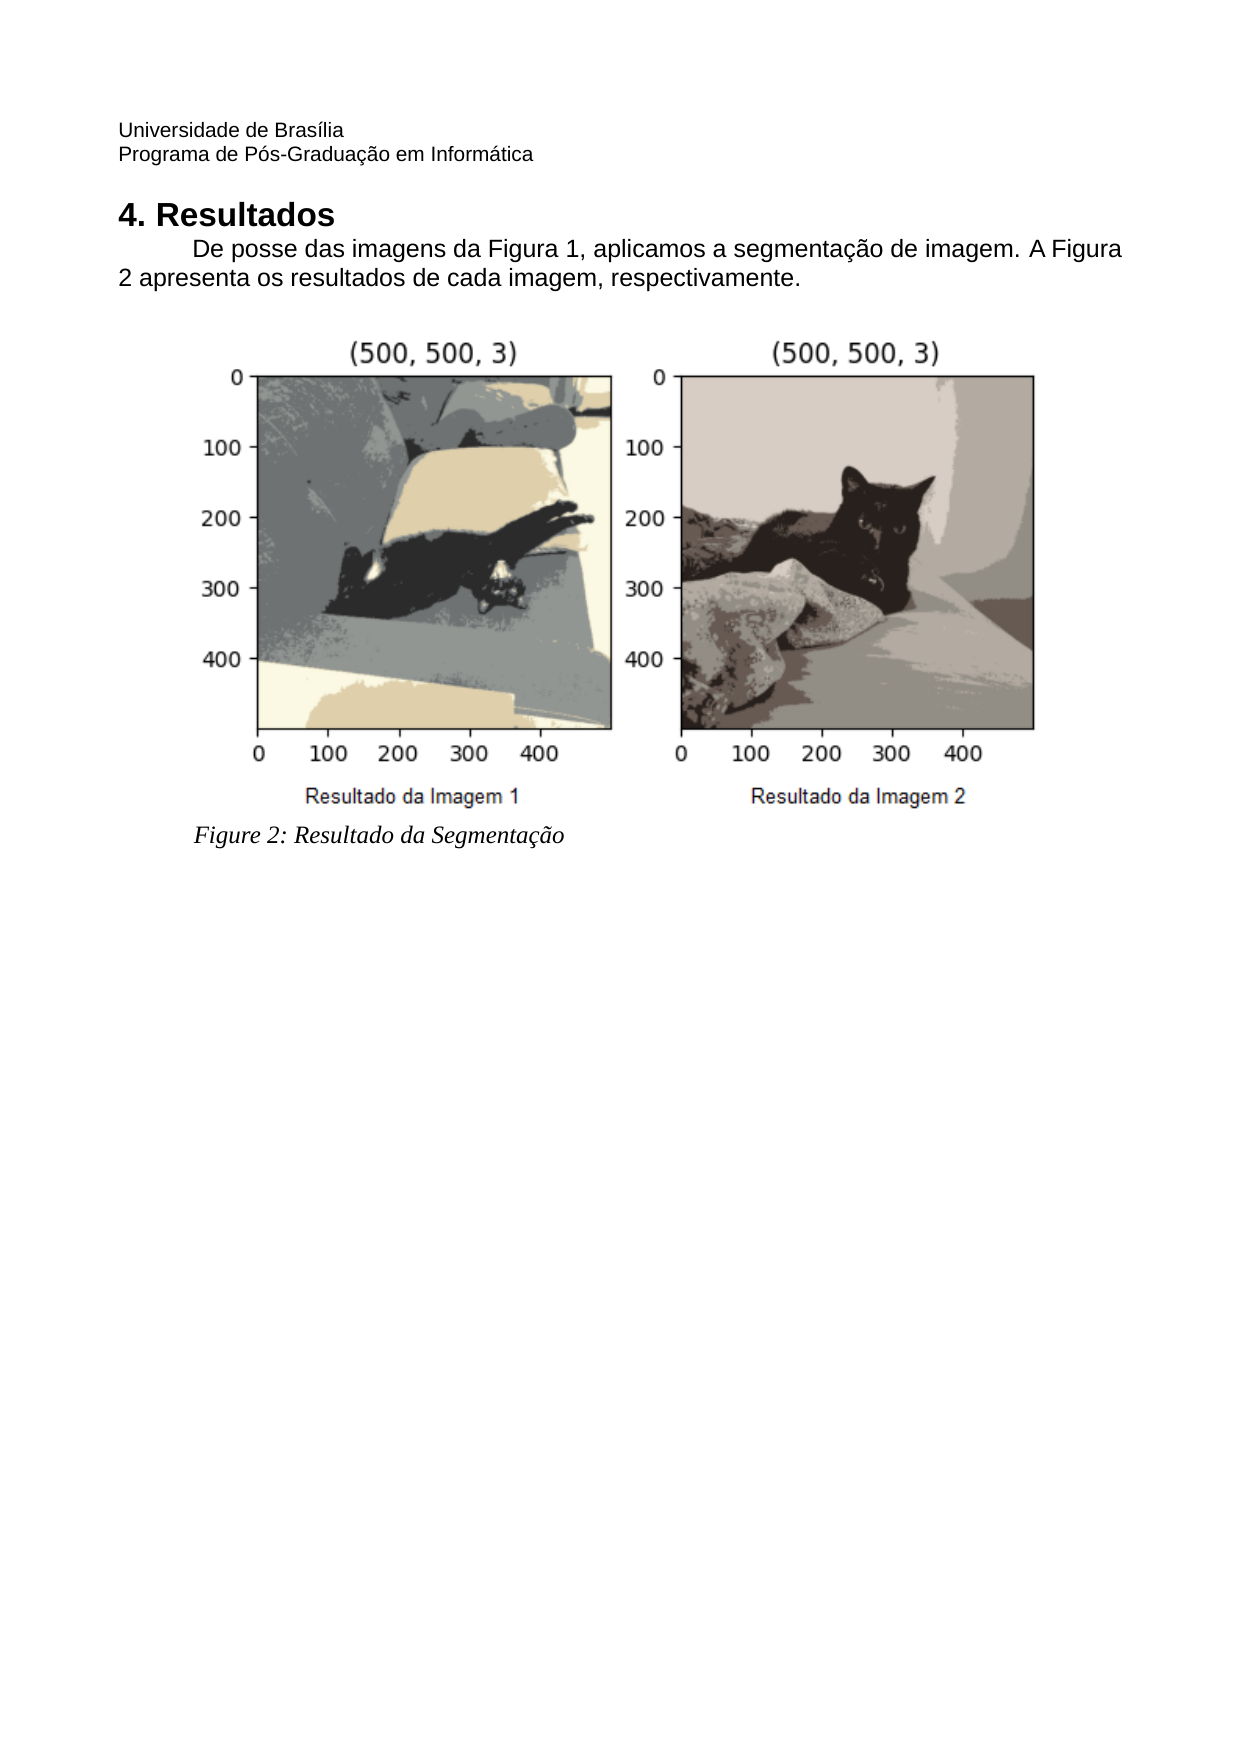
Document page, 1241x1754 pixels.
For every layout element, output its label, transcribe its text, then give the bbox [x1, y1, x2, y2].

text Figure 2: Resultado da Segmentação [193, 821, 1047, 849]
picture [193, 332, 1047, 821]
list Resultados [118, 196, 1122, 234]
text De posse das imagens da Figura 1, aplicamos a segmentação de imagem. A Figura 2 apresenta os resultados de cada imagem, respectivamente. [118, 234, 1122, 291]
